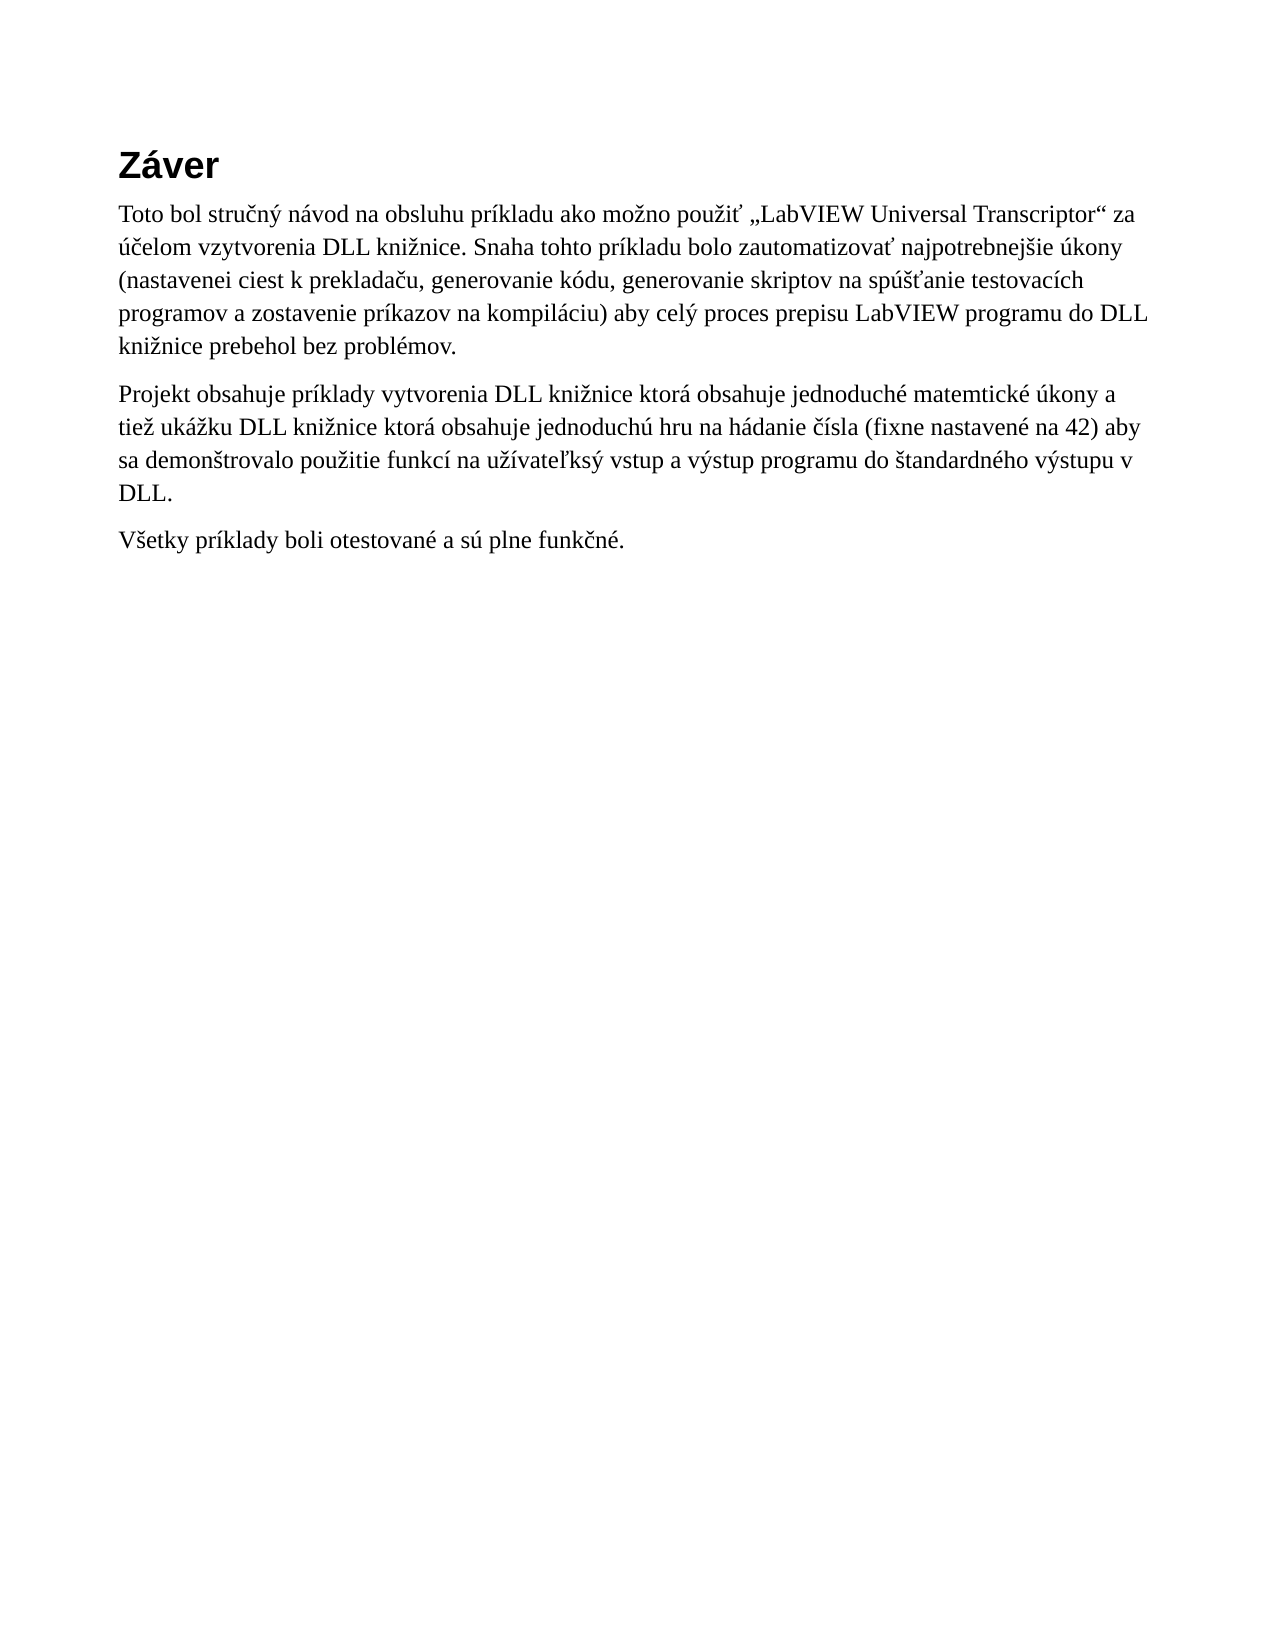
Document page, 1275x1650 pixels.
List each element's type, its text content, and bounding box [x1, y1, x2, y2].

text Toto bol stručný návod na obsluhu príkladu ako možno použiť „LabVIEW Universal Transcriptor“ za účelom vzytvorenia DLL knižnice. Snaha tohto príkladu bolo zautomatizovať najpotrebnejšie úkony (nastavenei ciest k prekladaču, generovanie kódu, generovanie skriptov na spúšťanie testovacích programov a zostavenie príkazov na kompiláciu) aby celý proces prepisu LabVIEW programu do DLL knižnice prebehol bez problémov. [118, 199, 1157, 360]
text Projekt obsahuje príklady vytvorenia DLL knižnice ktorá obsahuje jednoduché matemtické úkony a tiež ukážku DLL knižnice ktorá obsahuje jednoduchú hru na hádanie čísla (fixne nastavené na 42) aby sa demonštrovalo použitie funkcí na užívateľksý vstup a výstup programu do štandardného výstupu v DLL. [118, 379, 1157, 507]
text Všetky príklady boli otestované a sú plne funkčné. [118, 526, 1157, 554]
subtitle Záver [118, 143, 1157, 187]
